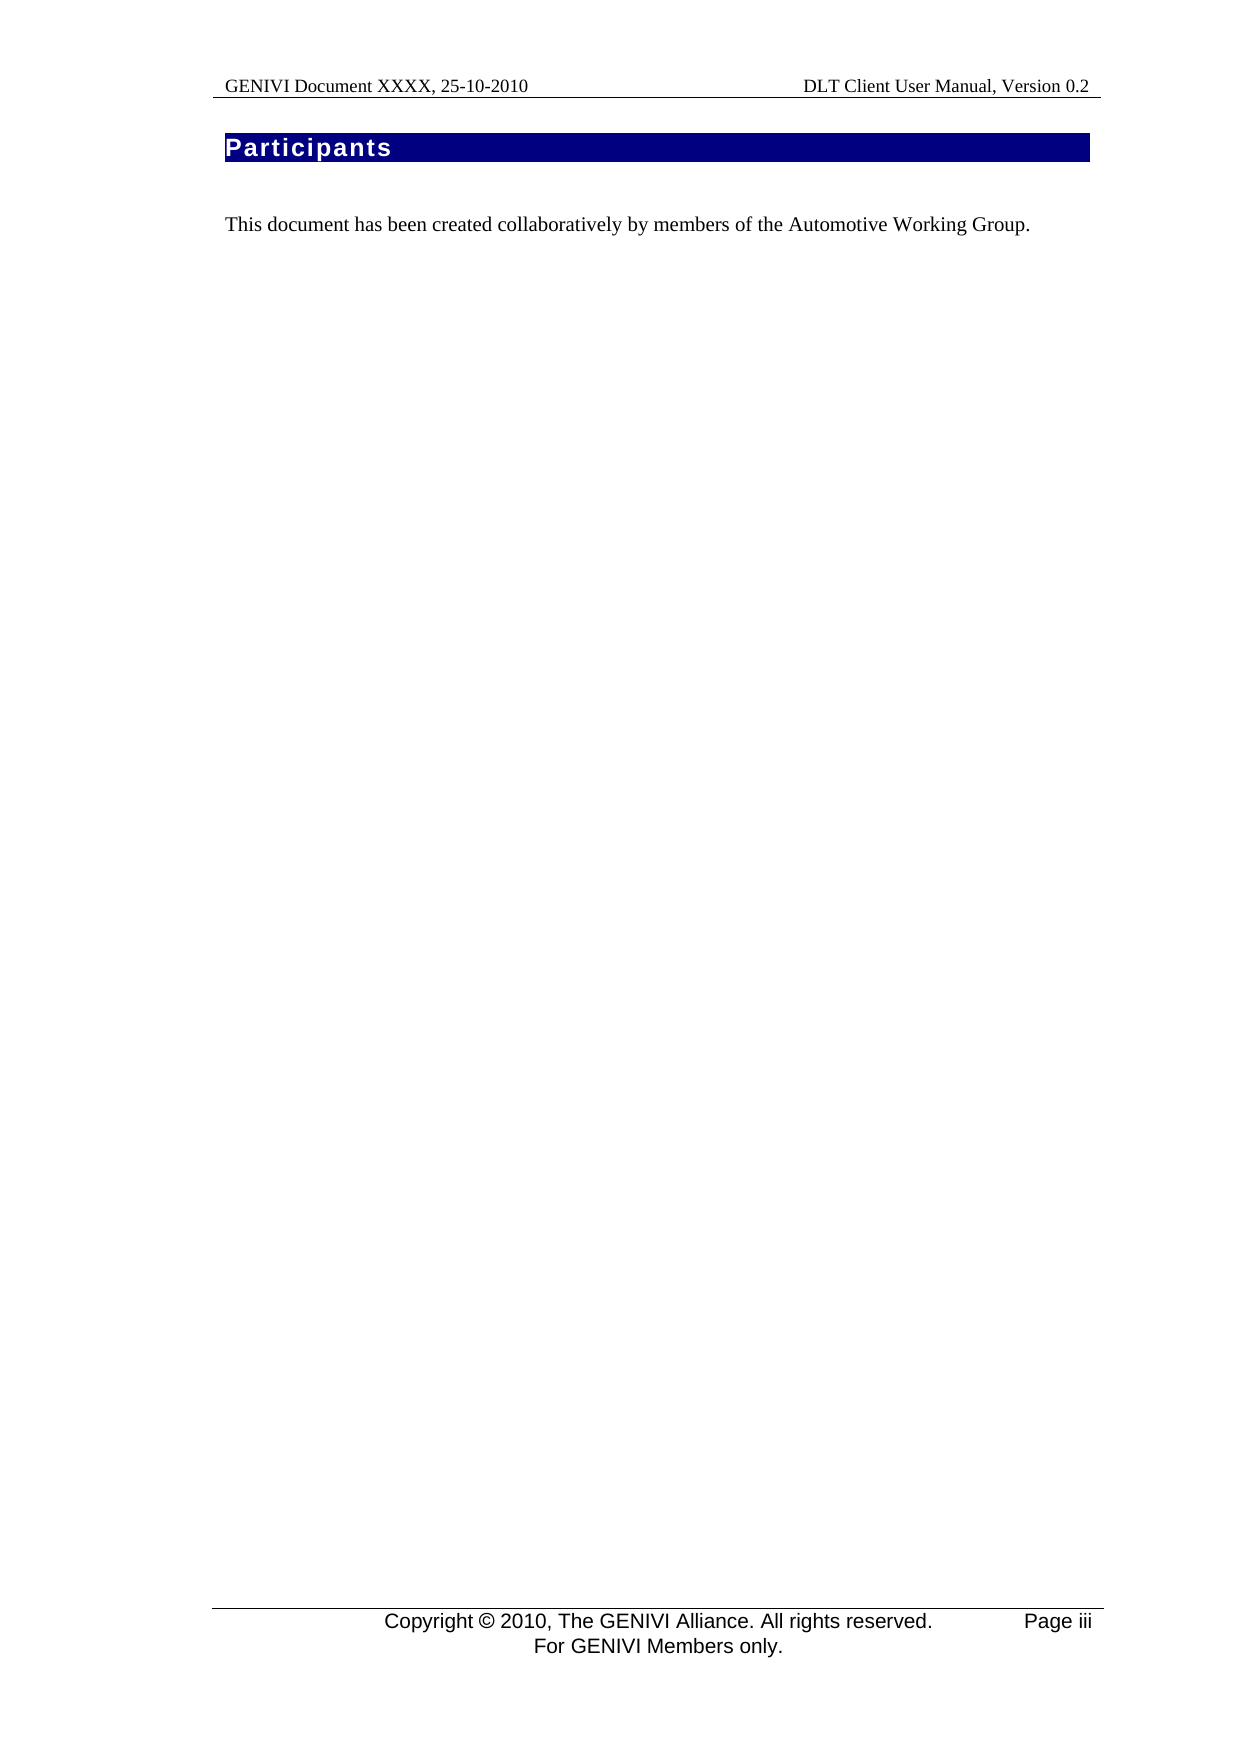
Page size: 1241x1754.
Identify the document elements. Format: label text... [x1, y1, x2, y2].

subtitle Participants [225, 133, 1090, 162]
text This document has been created collaboratively by members of the Automotive Working Group. [225, 212, 1090, 260]
